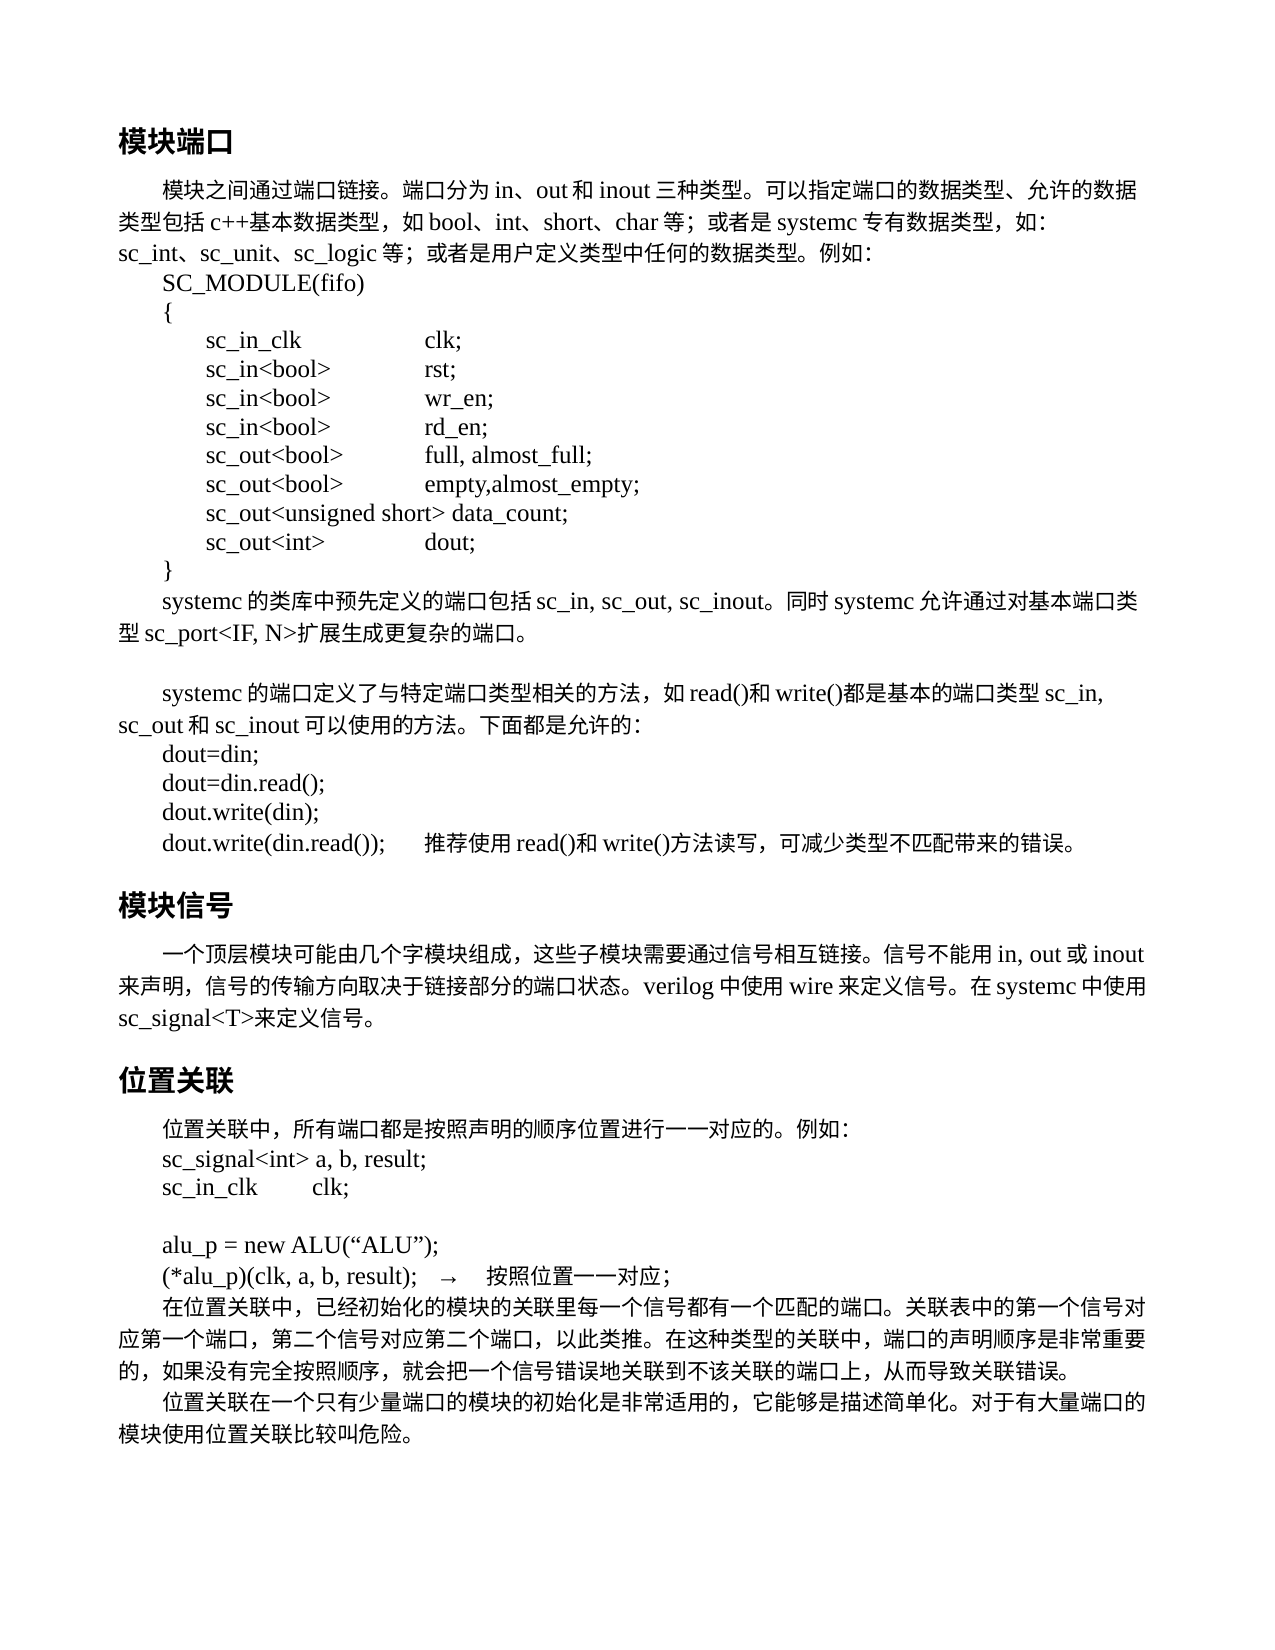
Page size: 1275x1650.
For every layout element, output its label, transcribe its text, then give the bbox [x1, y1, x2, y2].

text dout=din; [118, 739, 1157, 768]
text 位置关联在一个只有少量端口的模块的初始化是非常适用的，它能够是描述简单化。对于有大量端口的模块使用位置关联比较叫危险。 [118, 1385, 1157, 1449]
text (*alu_p)(clk, a, b, result); → 按照位置一一对应； [118, 1259, 1157, 1290]
text SC_MODULE(fifo) [118, 268, 1157, 297]
subtitle 模块信号 [118, 882, 1157, 925]
text 位置关联中，所有端口都是按照声明的顺序位置进行一一对应的。例如： [118, 1112, 1157, 1144]
text systemc的类库中预先定义的端口包括sc_in, sc_out, sc_inout。同时systemc允许通过对基本端口类型sc_port<IF, N>扩展生成更复杂的端口。 [118, 584, 1157, 647]
text sc_in<bool> rd_en; [118, 412, 1157, 440]
text sc_signal<int> a, b, result; [118, 1144, 1157, 1172]
text sc_out<int> dout; [118, 527, 1157, 555]
text sc_out<unsigned short> data_count; [118, 498, 1157, 527]
text systemc的端口定义了与特定端口类型相关的方法，如read()和write()都是基本的端口类型sc_in, sc_out和sc_inout可以使用的方法。下面都是允许的： [118, 676, 1157, 739]
text dout=din.read(); [118, 768, 1157, 797]
text dout.write(din.read()); 推荐使用read()和write()方法读写，可减少类型不匹配带来的错误。 [118, 826, 1157, 857]
text sc_in<bool> wr_en; [118, 383, 1157, 412]
text 一个顶层模块可能由几个字模块组成，这些子模块需要通过信号相互链接。信号不能用in, out或inout来声明，信号的传输方向取决于链接部分的端口状态。verilog中使用wire来定义信号。在systemc中使用sc_signal<T>来定义信号。 [118, 937, 1157, 1032]
subtitle 模块端口 [118, 118, 1157, 160]
text 在位置关联中，已经初始化的模块的关联里每一个信号都有一个匹配的端口。关联表中的第一个信号对应第一个端口，第二个信号对应第二个端口，以此类推。在这种类型的关联中，端口的声明顺序是非常重要的，如果没有完全按照顺序，就会把一个信号错误地关联到不该关联的端口上，从而导致关联错误。 [118, 1290, 1157, 1385]
text sc_out<bool> full, almost_full; [118, 440, 1157, 469]
text alu_p = new ALU(“ALU”); [118, 1230, 1157, 1259]
text sc_in<bool> rst; [118, 354, 1157, 383]
text sc_in_clk clk; [118, 1172, 1157, 1201]
text dout.write(din); [118, 797, 1157, 826]
text sc_out<bool> empty,almost_empty; [118, 469, 1157, 498]
text { [118, 297, 1157, 325]
text sc_in_clk clk; [118, 325, 1157, 354]
text } [118, 555, 1157, 584]
text 模块之间通过端口链接。端口分为in、out和inout三种类型。可以指定端口的数据类型、允许的数据类型包括c++基本数据类型，如bool、int、short、char等；或者是systemc专有数据类型，如：sc_int、sc_unit、sc_logic等；或者是用户定义类型中任何的数据类型。例如： [118, 173, 1157, 268]
subtitle 位置关联 [118, 1057, 1157, 1099]
